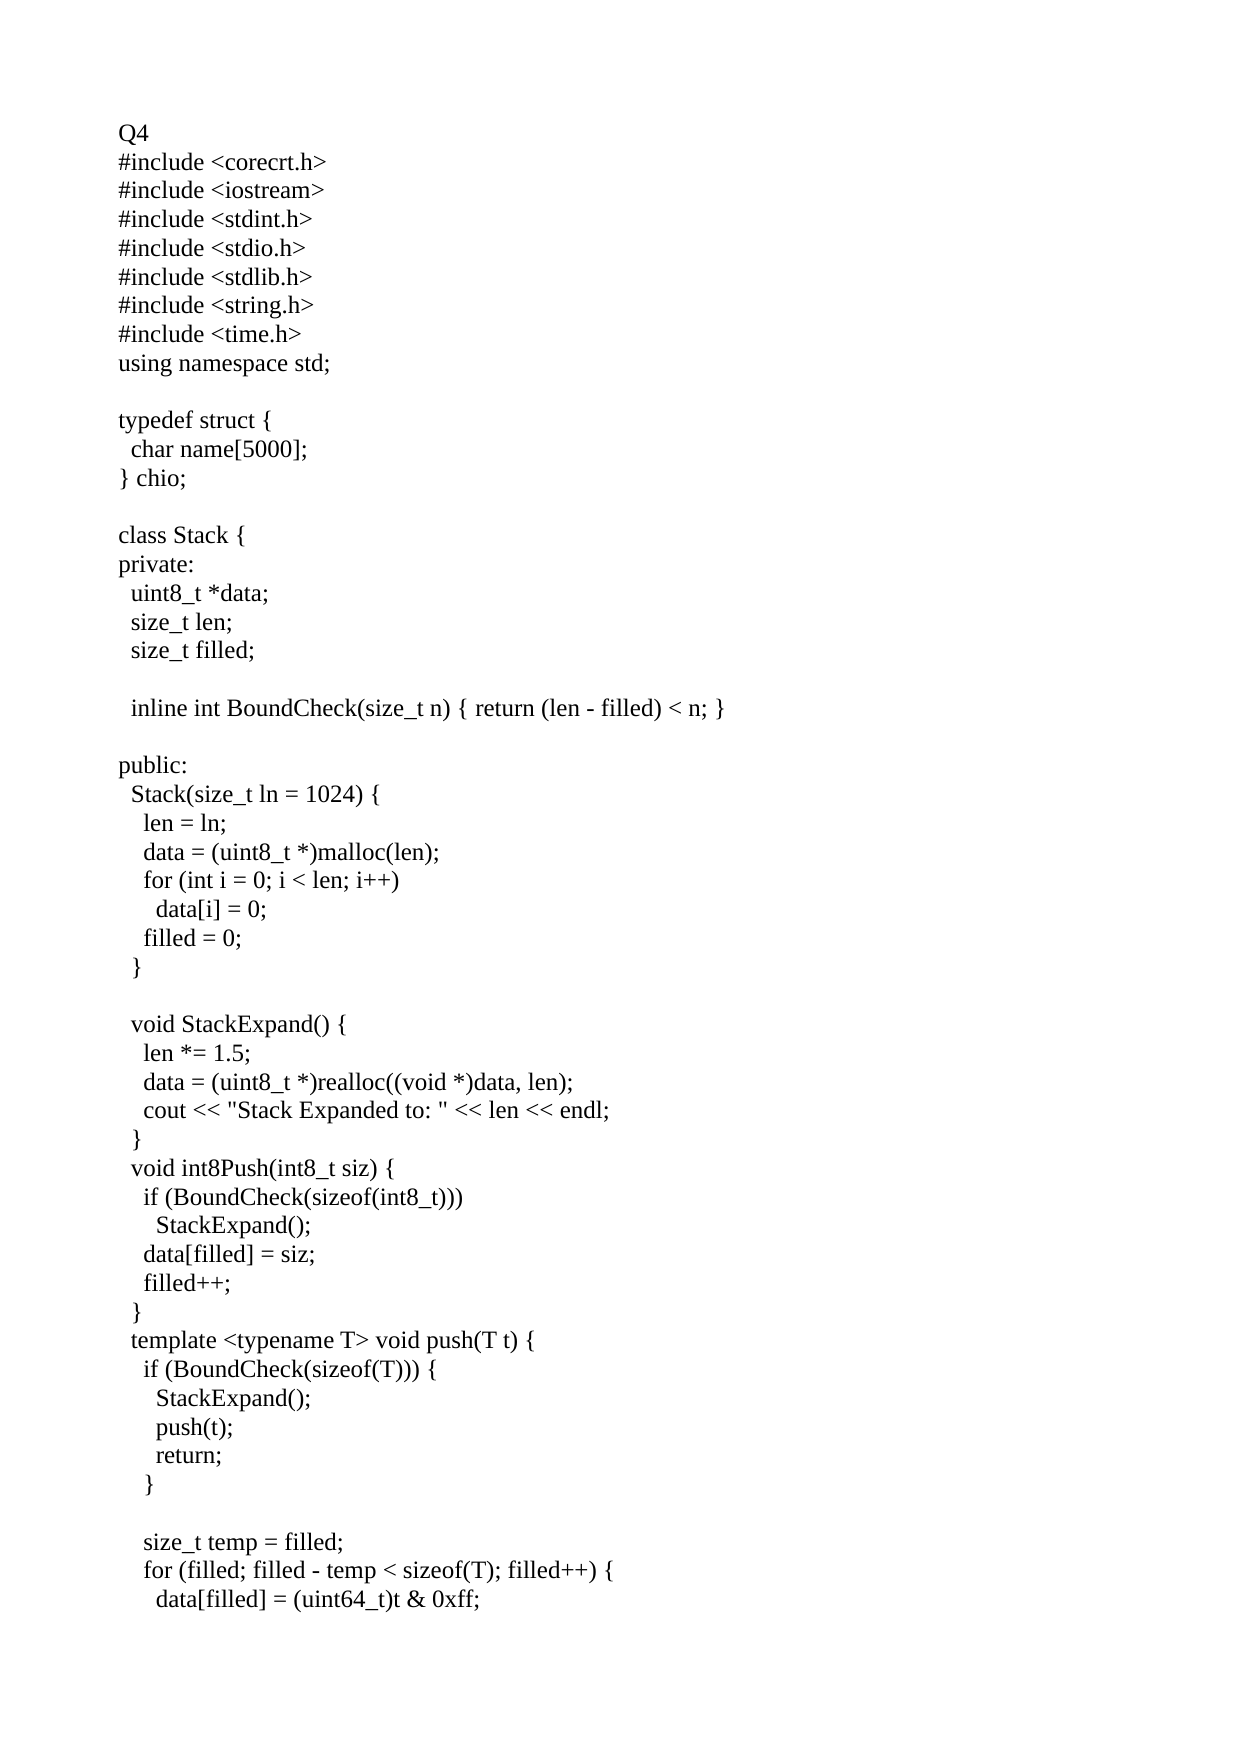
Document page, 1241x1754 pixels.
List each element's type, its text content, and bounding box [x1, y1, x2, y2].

text size_t temp = filled; [118, 1527, 1122, 1556]
text len *= 1.5; [118, 1038, 1122, 1067]
text inline int BoundCheck(size_t n) { return (len - filled) < n; } [118, 693, 1122, 722]
text data = (uint8_t *)malloc(len); [118, 837, 1122, 866]
text #include <stdint.h> [118, 204, 1122, 233]
text StackExpand(); [118, 1383, 1122, 1412]
text len = ln; [118, 808, 1122, 837]
text cout << "Stack Expanded to: " << len << endl; [118, 1096, 1122, 1124]
text data[filled] = (uint64_t)t & 0xff; [118, 1584, 1122, 1613]
text using namespace std; [118, 348, 1122, 377]
text push(t); [118, 1412, 1122, 1441]
text #include <corecrt.h> [118, 147, 1122, 176]
text #include <string.h> [118, 291, 1122, 319]
text filled++; [118, 1268, 1122, 1297]
text public: [118, 751, 1122, 779]
text void StackExpand() { [118, 1009, 1122, 1038]
text uint8_t *data; [118, 578, 1122, 607]
text void int8Push(int8_t siz) { [118, 1153, 1122, 1182]
text typedef struct { [118, 406, 1122, 434]
text if (BoundCheck(sizeof(T))) { [118, 1354, 1122, 1383]
text } [118, 1124, 1122, 1153]
text class Stack { [118, 521, 1122, 549]
text return; [118, 1441, 1122, 1469]
text } chio; [118, 463, 1122, 492]
text filled = 0; [118, 923, 1122, 952]
text #include <iostream> [118, 176, 1122, 204]
text for (int i = 0; i < len; i++) [118, 866, 1122, 894]
text template <typename T> void push(T t) { [118, 1326, 1122, 1354]
text #include <stdlib.h> [118, 262, 1122, 291]
text char name[5000]; [118, 434, 1122, 463]
text if (BoundCheck(sizeof(int8_t))) [118, 1182, 1122, 1211]
text data[i] = 0; [118, 894, 1122, 923]
text Stack(size_t ln = 1024) { [118, 779, 1122, 808]
text #include <stdio.h> [118, 233, 1122, 262]
text for (filled; filled - temp < sizeof(T); filled++) { [118, 1556, 1122, 1584]
text } [118, 1297, 1122, 1326]
text Q4 [118, 118, 1122, 147]
text size_t filled; [118, 636, 1122, 664]
text size_t len; [118, 607, 1122, 636]
text data = (uint8_t *)realloc((void *)data, len); [118, 1067, 1122, 1096]
text } [118, 1469, 1122, 1498]
text #include <time.h> [118, 319, 1122, 348]
text private: [118, 549, 1122, 578]
text data[filled] = siz; [118, 1239, 1122, 1268]
text } [118, 952, 1122, 981]
text StackExpand(); [118, 1211, 1122, 1239]
